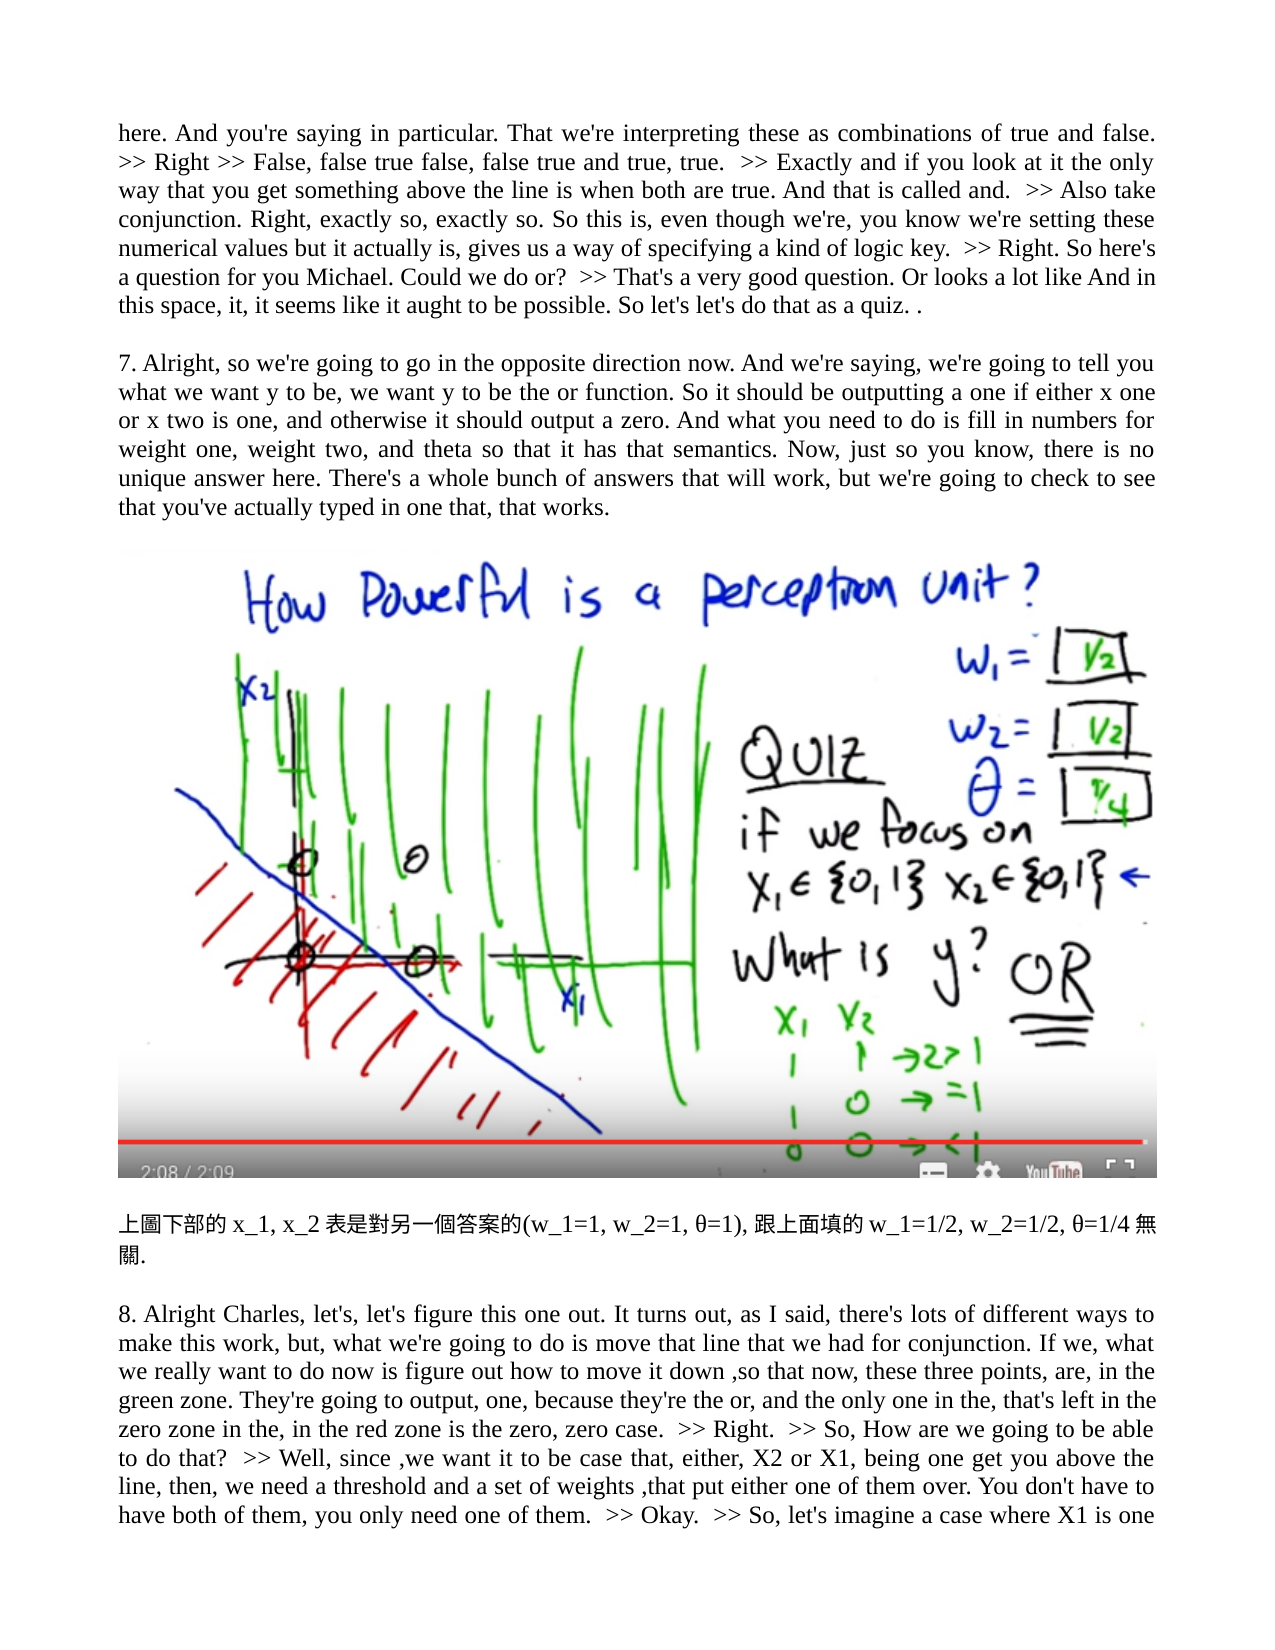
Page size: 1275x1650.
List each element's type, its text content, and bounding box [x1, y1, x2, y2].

text 7. Alright, so we're going to go in the opposite direction now. And we're saying, we're going to tell you what we want y to be, we want y to be the or function. So it should be outputting a one if either x one or x two is one, and otherwise it should output a zero. And what you need to do is fill in numbers for weight one, weight two, and theta so that it has that semantics. Now, just so you know, there is no unique answer here. There's a whole bunch of answers that will work, but we're going to check to see that you've actually typed in one that, that works. [118, 348, 1157, 521]
text 8. Alright Charles, let's, let's figure this one out. It turns out, as I said, there's lots of different ways to make this work, but, what we're going to do is move that line that we had for conjunction. If we, what we really want to do now is figure out how to move it down ,so that now, these three points, are, in the green zone. They're going to output, one, because they're the or, and the only one in the, that's left in the zero zone in the, in the red zone is the zero, zero case. >> Right. >> So, How are we going to be able to do that? >> Well, since ,we want it to be case that, either, X2 or X1, being one get you above the line, then, we need a threshold and a set of weights ,that put either one of them over. You don't have to have both of them, you only need one of them. >> Okay. >> So, let's imagine a case where X1 is one [118, 1299, 1157, 1529]
text 上圖下部的x_1, x_2表是對另一個答案的(w_1=1, w_2=1, θ=1), 跟上面填的w_1=1/2, w_2=1/2, θ=1/4無關. [118, 1207, 1157, 1270]
text here. And you're saying in particular. That we're interpreting these as combinations of true and false. >> Right >> False, false true false, false true and true, true. >> Exactly and if you look at it the only way that you get something above the line is when both are true. And that is called and. >> Also take conjunction. Right, exactly so, exactly so. So this is, even though we're, you know we're setting these numerical values but it actually is, gives us a way of specifying a kind of logic key. >> Right. So here's a question for you Michael. Could we do or? >> That's a very good question. Or looks a lot like And in this space, it, it seems like it aught to be possible. So let's let's do that as a quiz. . [118, 118, 1157, 319]
picture [118, 549, 1157, 1178]
